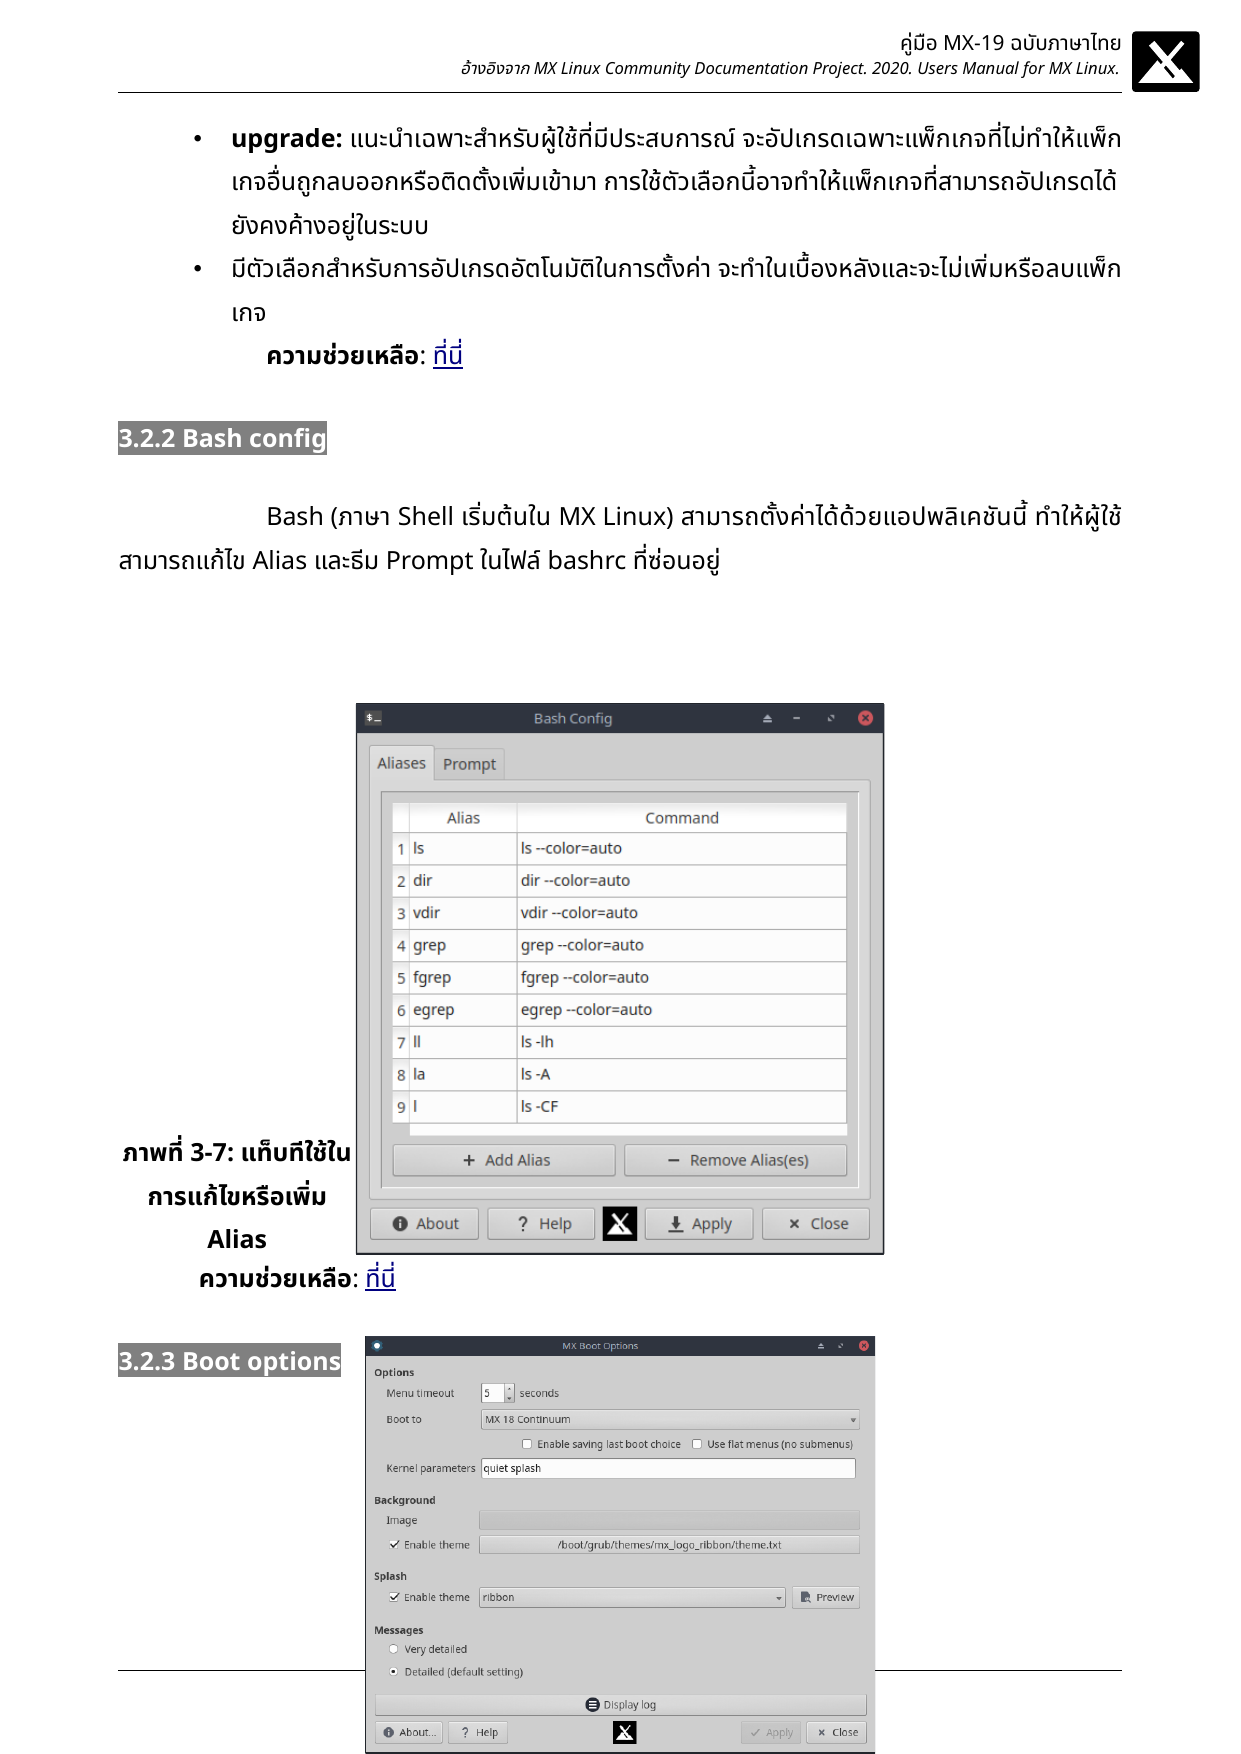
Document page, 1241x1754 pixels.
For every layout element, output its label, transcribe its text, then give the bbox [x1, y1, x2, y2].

text ความช่วยเหลือ: ที่นี่ [118, 338, 1122, 376]
text 3.2.2 Bash config [118, 421, 1122, 455]
list มีตัวเลือกสำหรับการอัปเกรดอัตโนมัติในการตั้งค่า จะทำในเบื้องหลังและจะไม่เพิ่มหรือลบแพ็กเกจ [193, 251, 1122, 332]
text Bash (ภาษา Shell เริ่มต้นใน MX Linux) สามารถตั้งค่าได้ด้วยแอปพลิเคชันนี้ ทำให้ผู้ใช้สามารถแก้ไข Alias และธีม Prompt ในไฟล์ bashrc ที่ซ่อนอยู่ [118, 499, 1122, 581]
list upgrade: แนะนำเฉพาะสำหรับผู้ใช้ที่มีประสบการณ์ จะอัปเกรดเฉพาะแพ็กเกจที่ไม่ทำให้แพ็กเกจอื่นถูกลบออกหรือติดตั้งเพิ่มเข้ามา การใช้ตัวเลือกนี้อาจทำให้แพ็กเกจที่สามารถอัปเกรดได้ยังคงค้างอยู่ในระบบ [193, 121, 1122, 245]
text ภาพที่ 3-7: แท็บทีใช้ในการแก้ไขหรือเพิ่ม Alias [118, 1135, 355, 1255]
text ความช่วยเหลือ: ที่นี่ [118, 1260, 1122, 1298]
text [876, 1343, 1122, 1377]
picture [365, 1336, 876, 1754]
text 3.2.3 Boot options [118, 1343, 365, 1377]
picture [355, 703, 885, 1255]
text [885, 1135, 1122, 1255]
